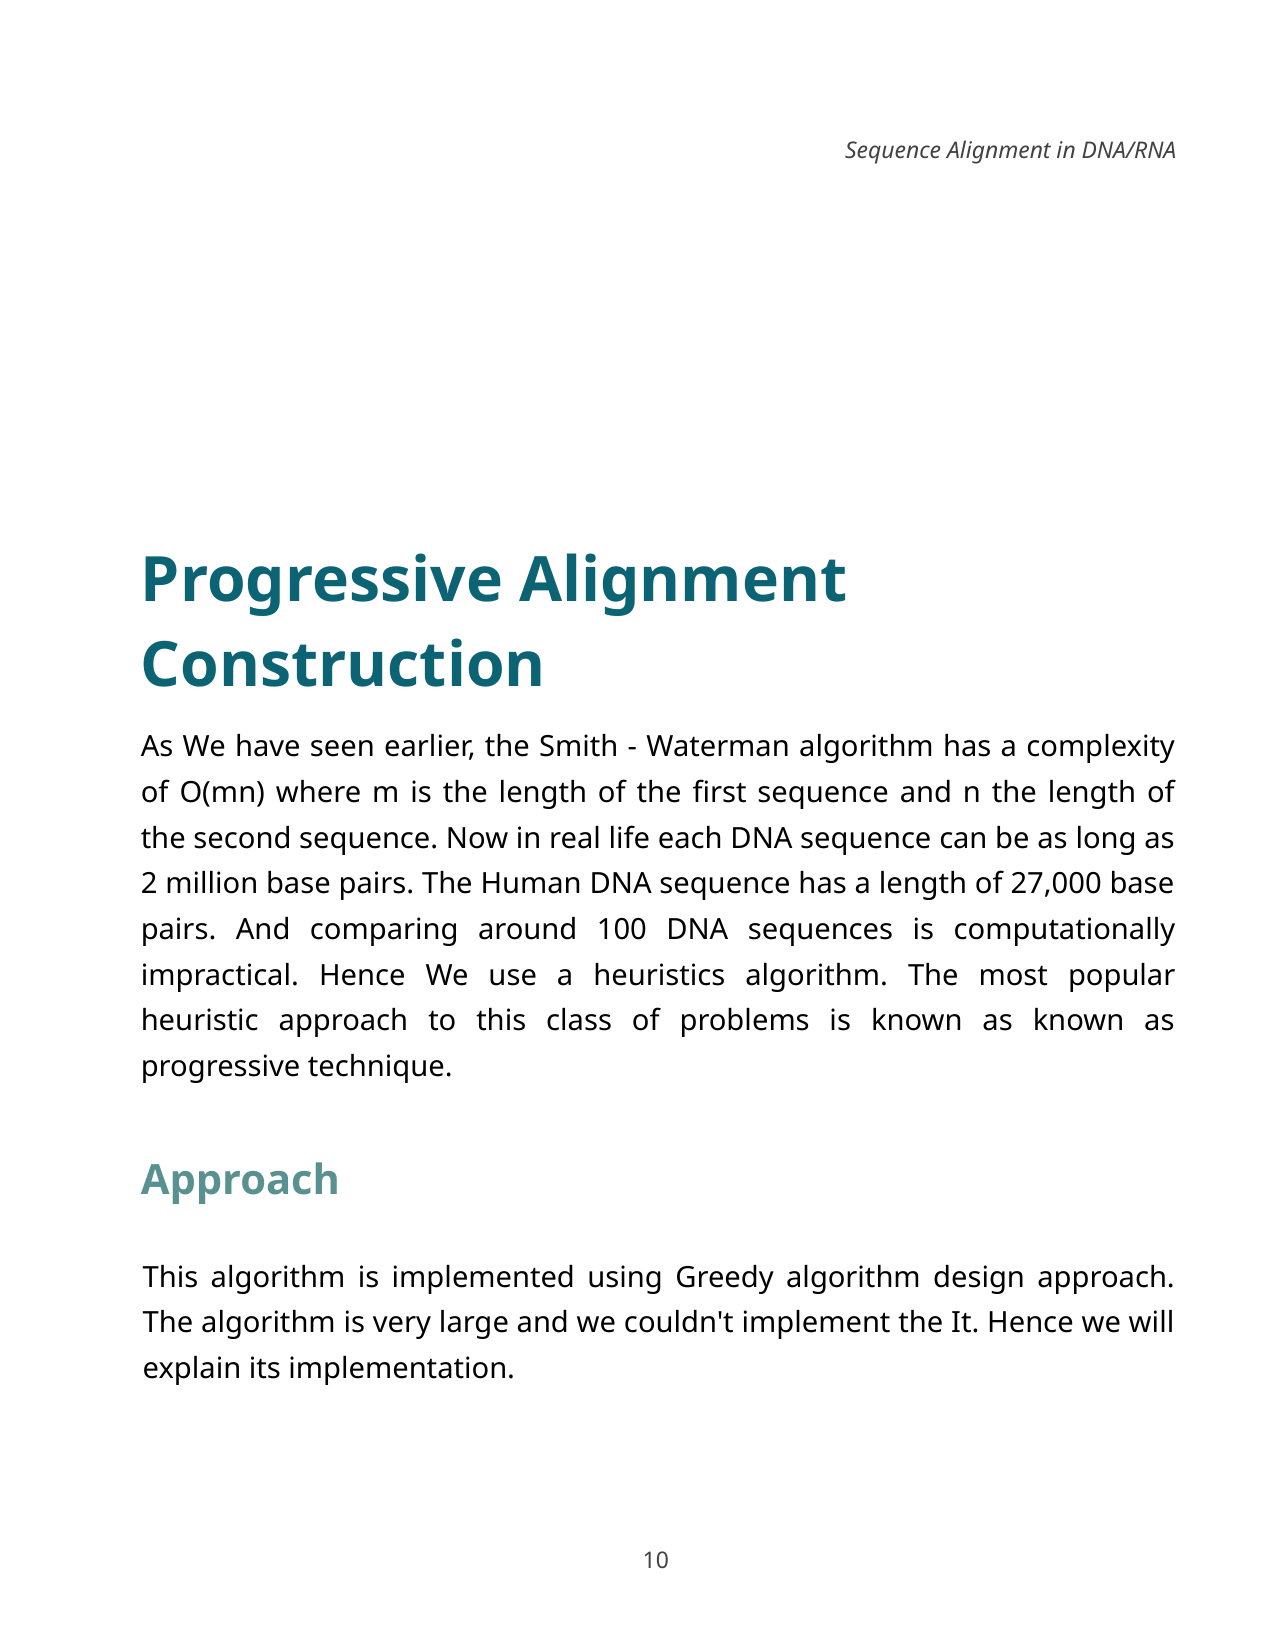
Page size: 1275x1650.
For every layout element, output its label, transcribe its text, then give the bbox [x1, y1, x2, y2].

text As We have seen earlier, the Smith - Waterman algorithm has a complexity of O(mn) where m is the length of the first sequence and n the length of the second sequence. Now in real life each DNA sequence can be as long as 2 million base pairs. The Human DNA sequence has a length of 27,000 base pairs. And comparing around 100 DNA sequences is computationally impractical. Hence We use a heuristics algorithm. The most popular heuristic approach to this class of problems is known as known as progressive technique. [141, 726, 1176, 1085]
title Progressive Alignment Construction [141, 534, 1125, 705]
text This algorithm is implemented using Greedy algorithm design approach. The algorithm is very large and we couldn't implement the It. Hence we will explain its implementation. [142, 1256, 1176, 1387]
subtitle Approach [141, 1150, 1123, 1207]
